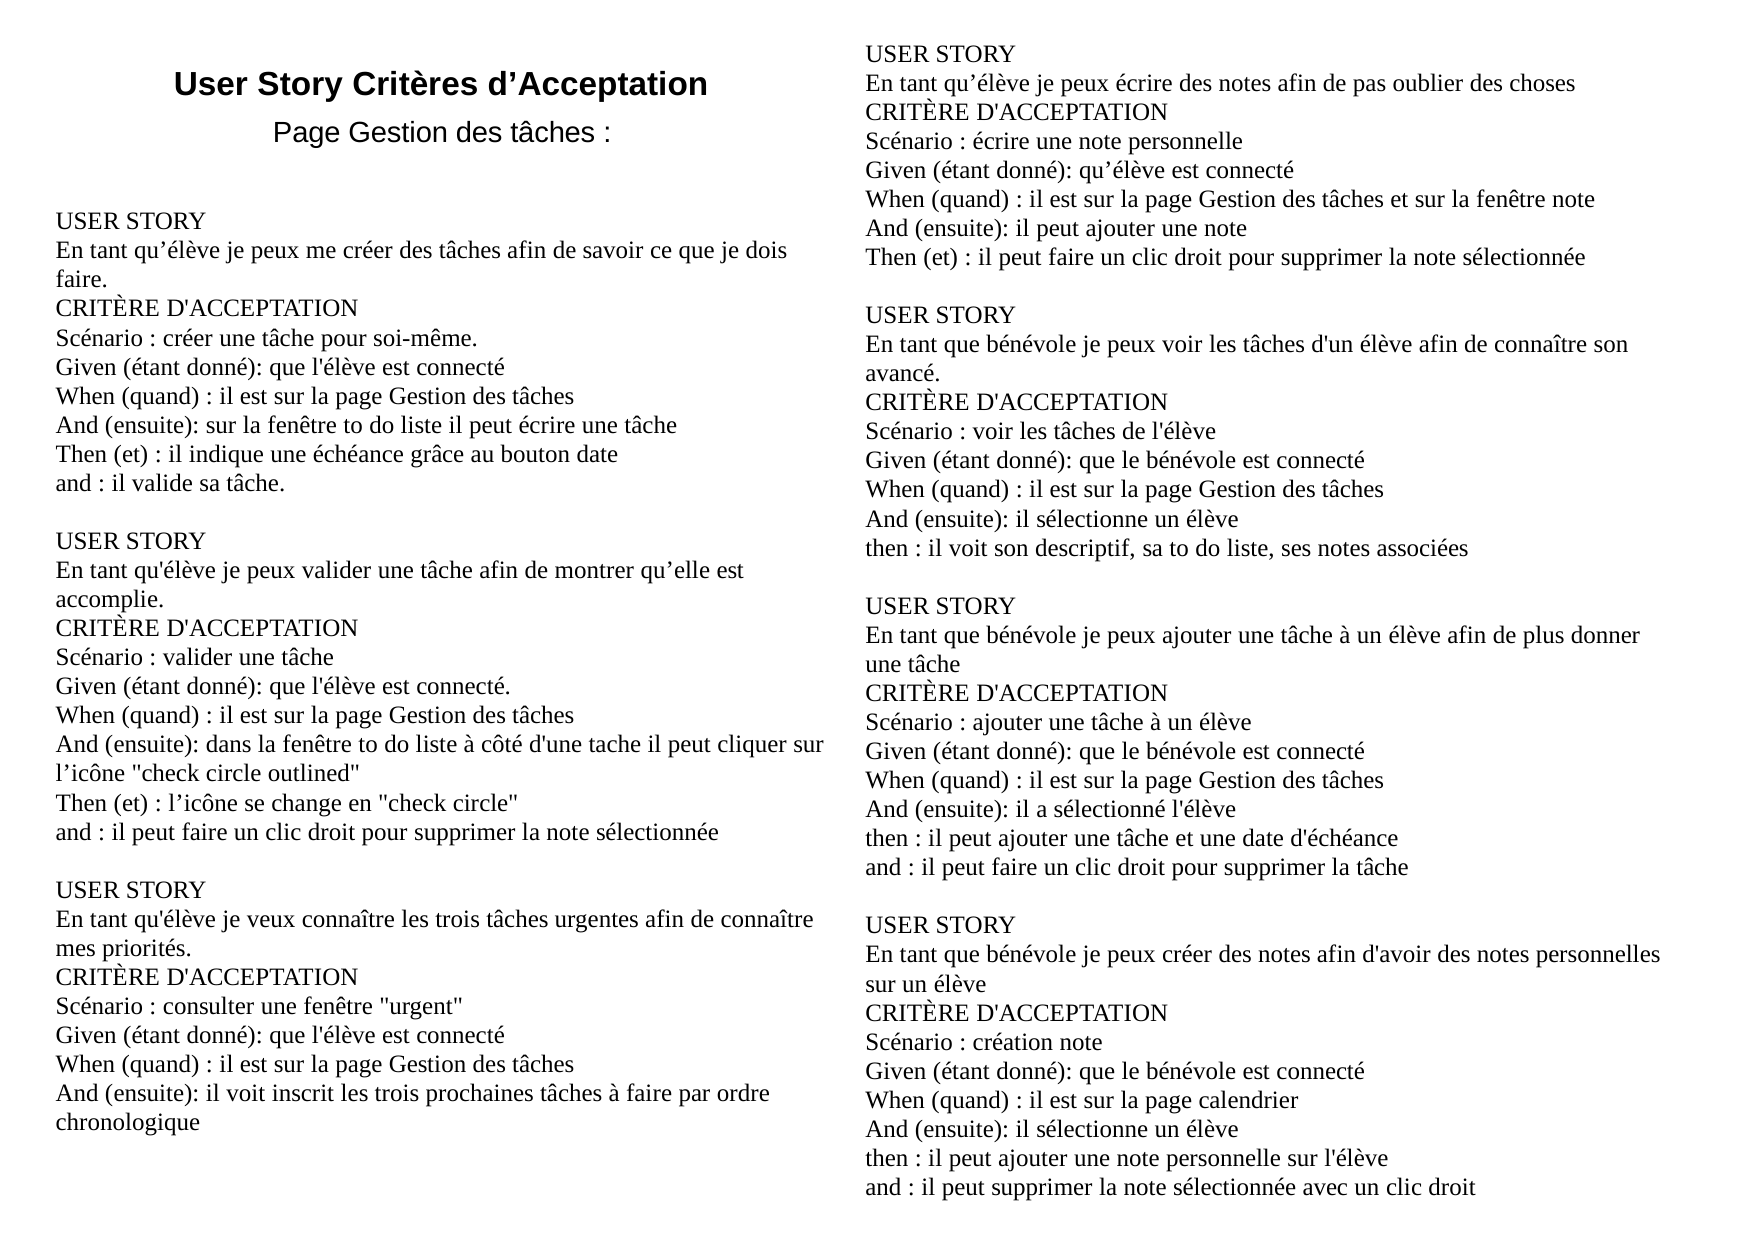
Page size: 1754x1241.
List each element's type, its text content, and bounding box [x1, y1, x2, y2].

text Then (et) : il indique une échéance grâce au bouton date [55, 439, 836, 468]
text When (quand) : il est sur la page Gestion des tâches [55, 1049, 836, 1078]
text En tant que bénévole je peux ajouter une tâche à un élève afin de plus donner une tâche [865, 620, 1671, 678]
text When (quand) : il est sur la page Gestion des tâches [865, 474, 1671, 503]
text CRITÈRE D'ACCEPTATION [55, 293, 836, 322]
text then : il peut ajouter une tâche et une date d'échéance [865, 823, 1671, 852]
text CRITÈRE D'ACCEPTATION [865, 678, 1671, 707]
text En tant qu'élève je peux valider une tâche afin de montrer qu’elle est accomplie. [55, 555, 836, 613]
text Scénario : valider une tâche [55, 642, 836, 671]
text USER STORY [865, 300, 1671, 329]
text Scénario : voir les tâches de l'élève [865, 416, 1671, 445]
text Given (étant donné): que le bénévole est connecté [865, 1056, 1671, 1085]
text Given (étant donné): que le bénévole est connecté [865, 445, 1671, 474]
text Given (étant donné): qu’élève est connecté [865, 155, 1671, 184]
text CRITÈRE D'ACCEPTATION [865, 387, 1671, 416]
text And (ensuite): il peut ajouter une note [865, 213, 1671, 242]
text And (ensuite): il a sélectionné l'élève [865, 794, 1671, 823]
text Given (étant donné): que l'élève est connecté. [55, 671, 836, 700]
text USER STORY [865, 591, 1671, 620]
text Given (étant donné): que le bénévole est connecté [865, 736, 1671, 765]
text And (ensuite): sur la fenêtre to do liste il peut écrire une tâche [55, 409, 836, 439]
text CRITÈRE D'ACCEPTATION [865, 997, 1671, 1027]
subtitle Page Gestion des tâches : [55, 114, 836, 148]
text and : il valide sa tâche. [55, 468, 836, 497]
text When (quand) : il est sur la page Gestion des tâches [865, 765, 1671, 794]
text Scénario : ajouter une tâche à un élève [865, 707, 1671, 736]
text Then (et) : il peut faire un clic droit pour supprimer la note sélectionnée [865, 242, 1671, 271]
text When (quand) : il est sur la page Gestion des tâches [55, 381, 836, 409]
text Given (étant donné): que l'élève est connecté [55, 351, 836, 381]
text and : il peut faire un clic droit pour supprimer la tâche [865, 852, 1671, 881]
text When (quand) : il est sur la page Gestion des tâches et sur la fenêtre note [865, 184, 1671, 213]
text And (ensuite): il voit inscrit les trois prochaines tâches à faire par ordre chronologique [55, 1078, 836, 1136]
text USER STORY [55, 206, 836, 235]
text En tant qu'élève je veux connaître les trois tâches urgentes afin de connaître mes priorités. [55, 904, 836, 962]
text Scénario : écrire une note personnelle [865, 126, 1671, 155]
text En tant qu’élève je peux écrire des notes afin de pas oublier des choses [865, 67, 1671, 97]
text Given (étant donné): que l'élève est connecté [55, 1020, 836, 1049]
text and : il peut faire un clic droit pour supprimer la note sélectionnée [55, 816, 836, 846]
title User Story Critères d’Acceptation [55, 63, 836, 102]
text then : il peut ajouter une note personnelle sur l'élève [865, 1143, 1671, 1172]
text USER STORY [865, 38, 1671, 67]
text then : il voit son descriptif, sa to do liste, ses notes associées [865, 532, 1671, 562]
text And (ensuite): il sélectionne un élève [865, 503, 1671, 532]
text USER STORY [55, 874, 836, 904]
text When (quand) : il est sur la page calendrier [865, 1085, 1671, 1114]
text En tant qu’élève je peux me créer des tâches afin de savoir ce que je dois faire. [55, 235, 836, 293]
text En tant que bénévole je peux créer des notes afin d'avoir des notes personnelles sur un élève [865, 939, 1671, 997]
text Scénario : consulter une fenêtre "urgent" [55, 991, 836, 1020]
text En tant que bénévole je peux voir les tâches d'un élève afin de connaître son avancé. [865, 329, 1671, 387]
text Scénario : création note [865, 1027, 1671, 1056]
text Then (et) : l’icône se change en "check circle" [55, 787, 836, 816]
text and : il peut supprimer la note sélectionnée avec un clic droit [865, 1172, 1671, 1201]
text USER STORY [55, 526, 836, 555]
text Scénario : créer une tâche pour soi-même. [55, 322, 836, 351]
text CRITÈRE D'ACCEPTATION [865, 97, 1671, 126]
text CRITÈRE D'ACCEPTATION [55, 613, 836, 642]
text When (quand) : il est sur la page Gestion des tâches [55, 700, 836, 729]
text And (ensuite): il sélectionne un élève [865, 1114, 1671, 1143]
text USER STORY [865, 910, 1671, 939]
text And (ensuite): dans la fenêtre to do liste à côté d'une tache il peut cliquer sur l’icône "check circle outlined" [55, 729, 836, 787]
text CRITÈRE D'ACCEPTATION [55, 962, 836, 991]
